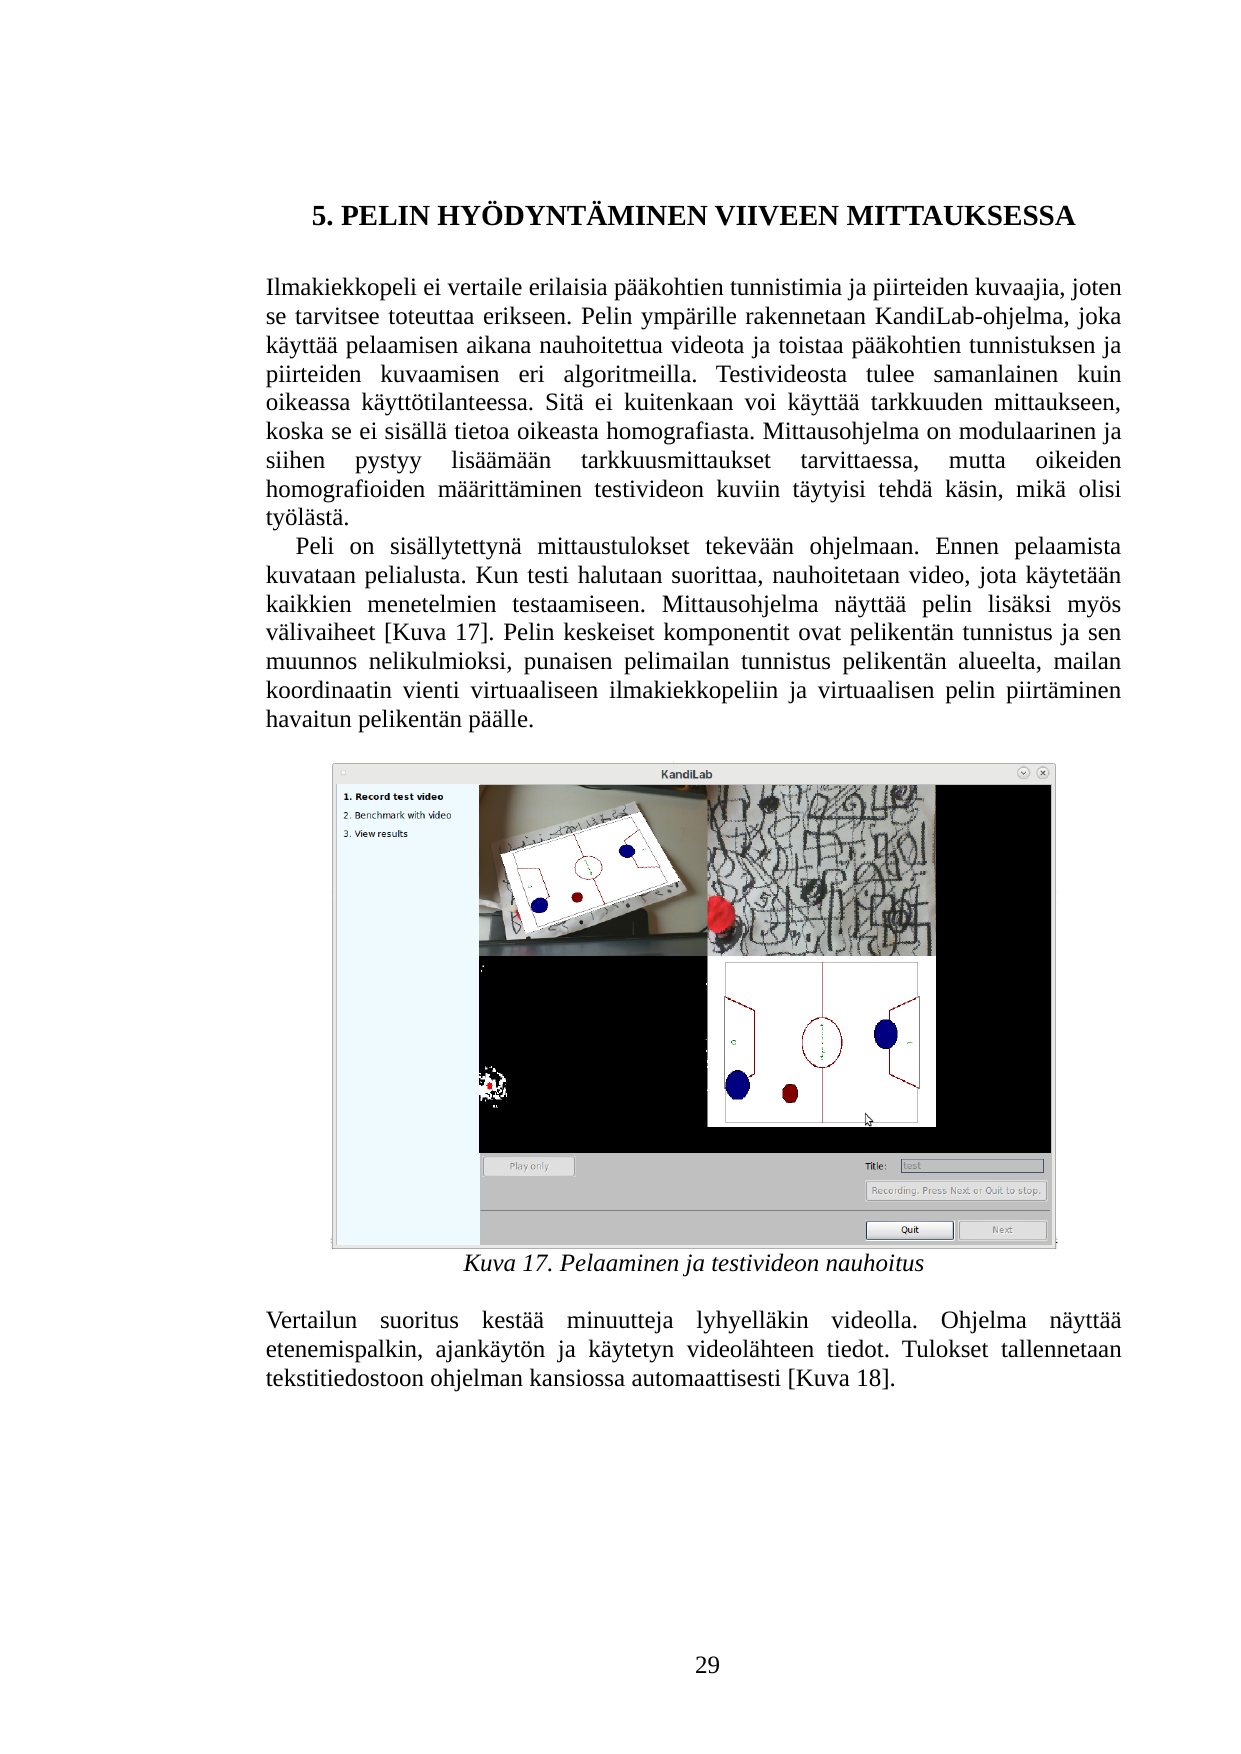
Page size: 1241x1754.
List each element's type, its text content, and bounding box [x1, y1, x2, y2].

subtitle 5. PELIN HYÖDYNTÄMINEN VIIVEEN MITTAUKSESSA [266, 198, 1122, 231]
text Kuva 17. Pelaaminen ja testivideon nauhoitus [266, 1248, 1122, 1277]
picture [330, 761, 1058, 1249]
text Ilmakiekkopeli ei vertaile erilaisia pääkohtien tunnistimia ja piirteiden kuvaajia, joten se tarvitsee toteuttaa erikseen. Pelin ympärille rakennetaan KandiLab-ohjelma, joka käyttää pelaamisen aikana nauhoitettua videota ja toistaa pääkohtien tunnistuksen ja piirteiden kuvaamisen eri algoritmeilla. Testivideosta tulee samanlainen kuin oikeassa käyttötilanteessa. Sitä ei kuitenkaan voi käyttää tarkkuuden mittaukseen, koska se ei sisällä tietoa oikeasta homografiasta. Mittausohjelma on modulaarinen ja siihen pystyy lisäämään tarkkuusmittaukset tarvittaessa, mutta oikeiden homografioiden määrittäminen testivideon kuviin täytyisi tehdä käsin, mikä olisi työlästä. [266, 272, 1122, 531]
text Peli on sisällytettynä mittaustulokset tekevään ohjelmaan. Ennen pelaamista kuvataan pelialusta. Kun testi halutaan suorittaa, nauhoitetaan video, jota käytetään kaikkien menetelmien testaamiseen. Mittausohjelma näyttää pelin lisäksi myös välivaiheet [Kuva 17]. Pelin keskeiset komponentit ovat pelikentän tunnistus ja sen muunnos nelikulmioksi, punaisen pelimailan tunnistus pelikentän alueelta, mailan koordinaatin vienti virtuaaliseen ilmakiekkopeliin ja virtuaalisen pelin piirtäminen havaitun pelikentän päälle. [266, 531, 1122, 732]
text Vertailun suoritus kestää minuutteja lyhyelläkin videolla. Ohjelma näyttää etenemispalkin, ajankäytön ja käytetyn videolähteen tiedot. Tulokset tallennetaan tekstitiedostoon ohjelman kansiossa automaattisesti [Kuva 18]. [266, 1306, 1122, 1392]
